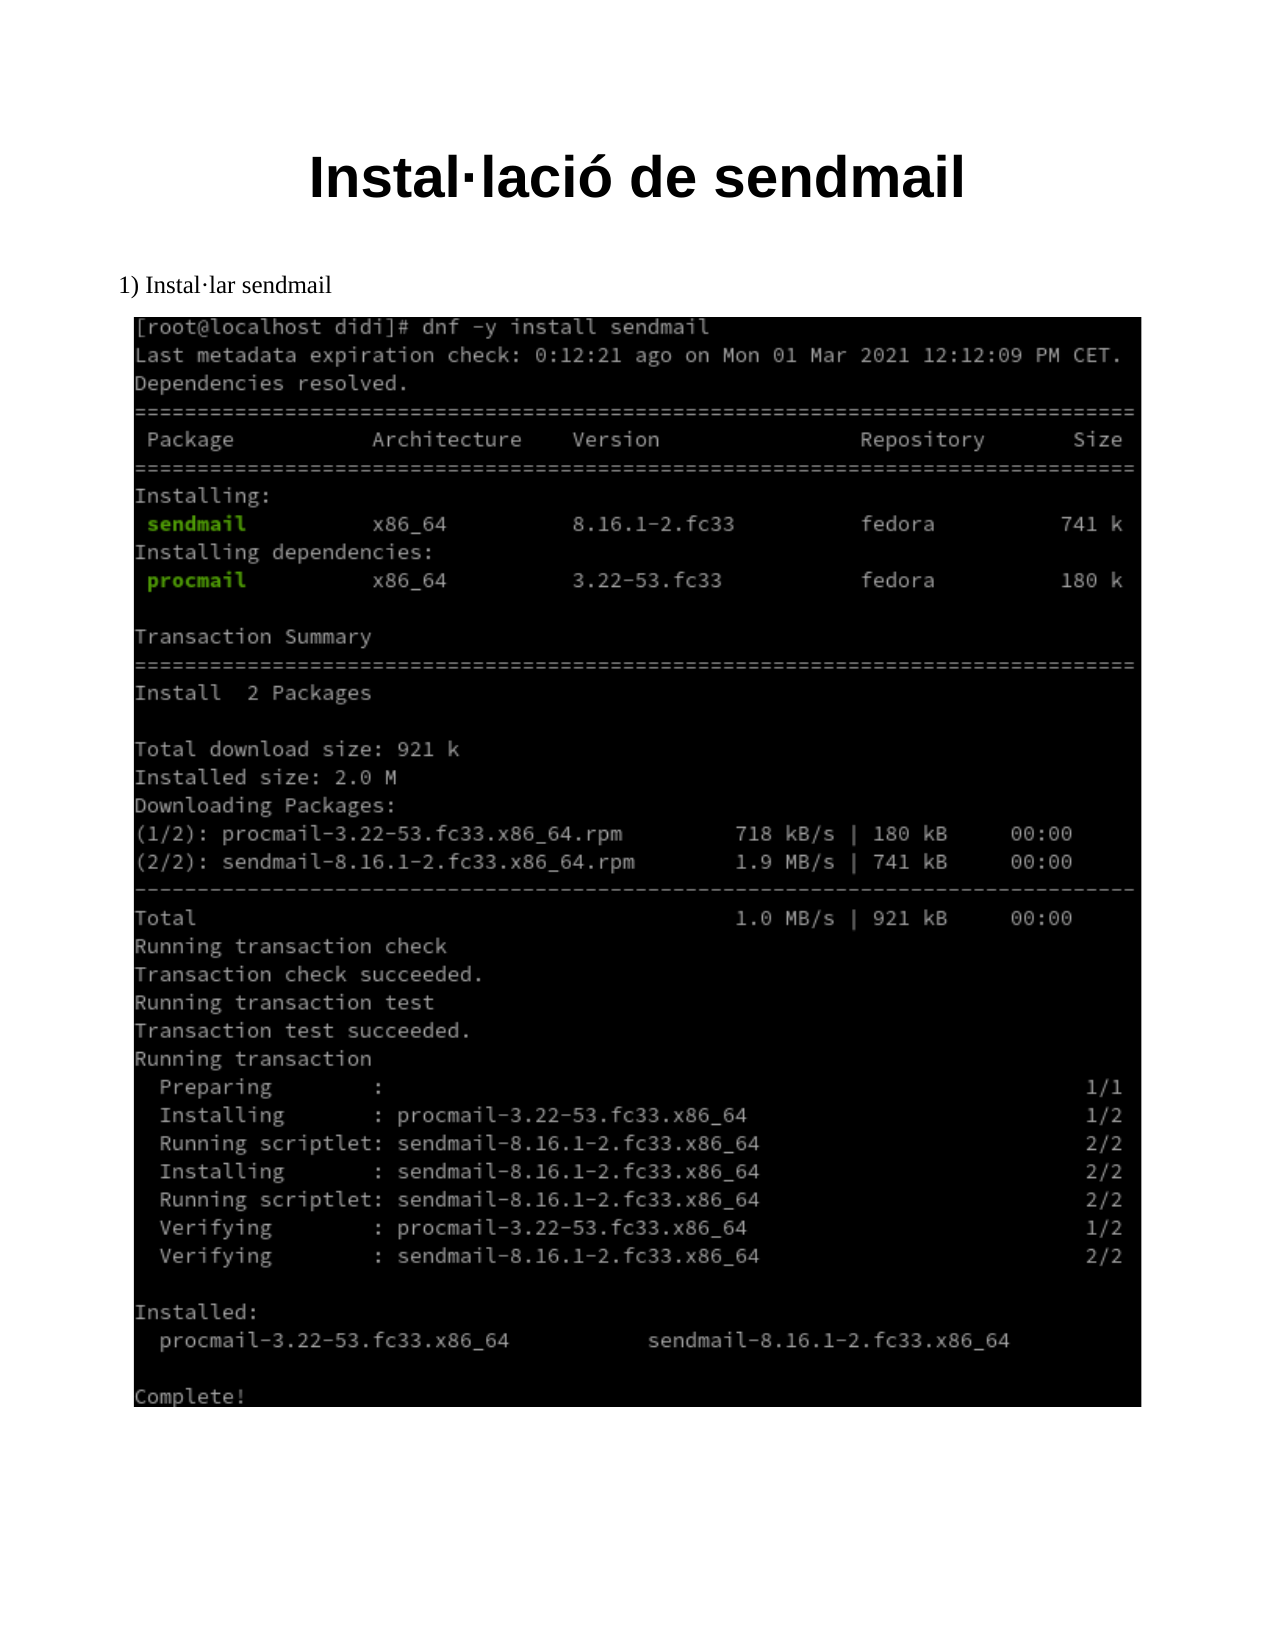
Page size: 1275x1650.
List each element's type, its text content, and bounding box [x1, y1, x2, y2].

picture [133, 317, 1142, 1407]
title Instal·lació de sendmail [118, 143, 1157, 210]
text 1) Instal·lar sendmail [118, 270, 1157, 299]
